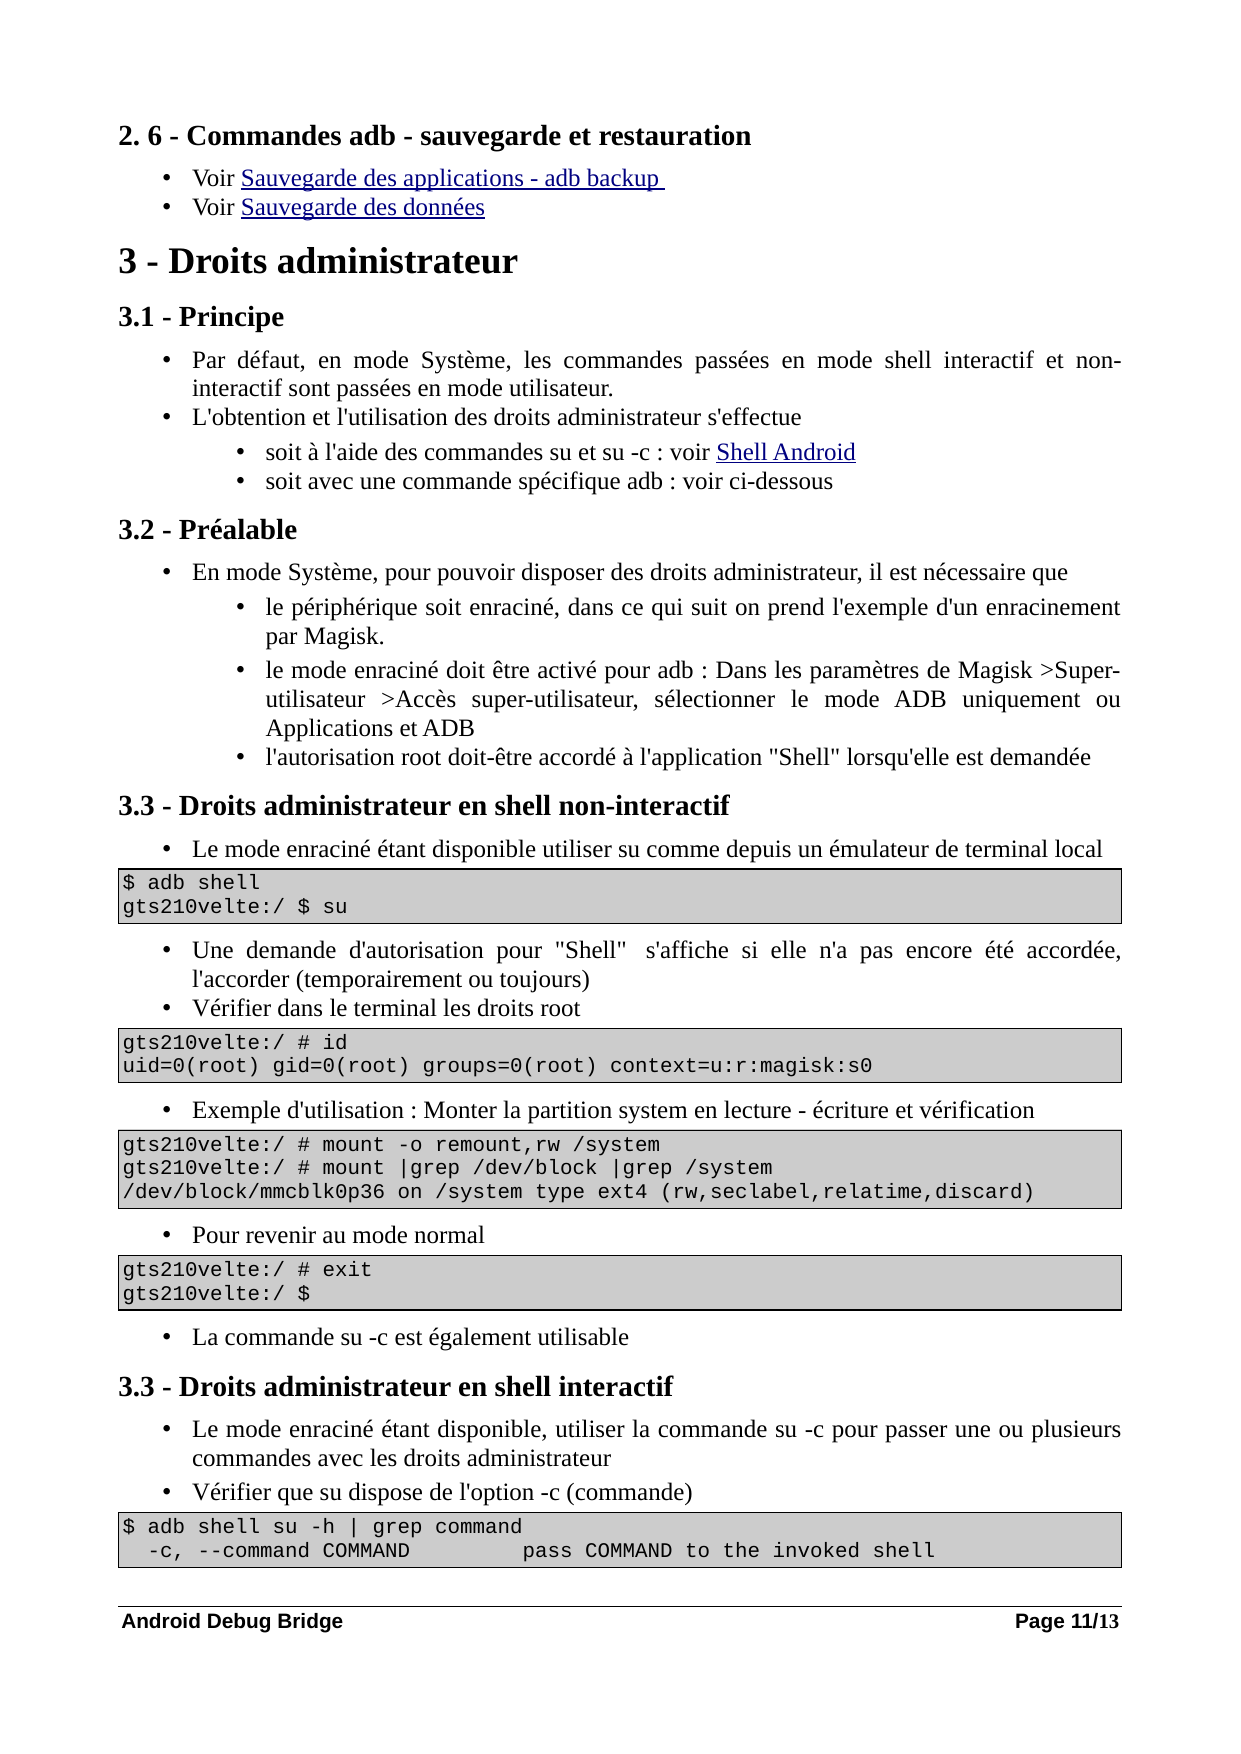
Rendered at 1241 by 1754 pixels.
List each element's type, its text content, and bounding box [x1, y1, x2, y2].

list Voir Sauvegarde des applications - adb backup [162, 163, 1122, 192]
text -c, --command COMMAND pass COMMAND to the invoked shell [119, 1536, 1121, 1567]
list Pour revenir au mode normal [162, 1220, 1122, 1249]
text gts210velte:/ $ su [119, 892, 1121, 923]
text gts210velte:/ # mount |grep /dev/block |grep /system [119, 1153, 1121, 1177]
subtitle 2. 6 - Commandes adb - sauvegarde et restauration [118, 118, 1122, 152]
list Par défaut, en mode Système, les commandes passées en mode shell interactif et non-interactif sont passées en mode utilisateur. [162, 345, 1122, 402]
list soit avec une commande spécifique adb : voir ci-dessous [236, 466, 1122, 494]
text gts210velte:/ # id [119, 1029, 1121, 1051]
text gts210velte:/ # exit [119, 1256, 1121, 1279]
list En mode Système, pour pouvoir disposer des droits administrateur, il est nécessaire que [162, 557, 1122, 586]
subtitle 3.3 - Droits administrateur en shell non-interactif [118, 788, 1122, 822]
subtitle 3.3 - Droits administrateur en shell interactif [118, 1369, 1122, 1402]
text gts210velte:/ # mount -o remount,rw /system [119, 1131, 1121, 1153]
list Vérifier dans le terminal les droits root [162, 993, 1122, 1022]
text $ adb shell su -h | grep command [119, 1513, 1121, 1536]
list le mode enraciné doit être activé pour adb : Dans les paramètres de Magisk >Super-utilisateur >Accès super-utilisateur, sélectionner le mode ADB uniquement ou Applications et ADB [236, 656, 1122, 742]
text $ adb shell [119, 870, 1121, 892]
text uid=0(root) gid=0(root) groups=0(root) context=u:r:magisk:s0 [119, 1051, 1121, 1082]
list le périphérique soit enraciné, dans ce qui suit on prend l'exemple d'un enracinement par Magisk. [236, 592, 1122, 650]
list Une demande d'autorisation pour "Shell" s'affiche si elle n'a pas encore été accordée, l'accorder (temporairement ou toujours) [162, 936, 1122, 993]
list Exemple d'utilisation : Monter la partition system en lecture - écriture et vérification [162, 1095, 1122, 1124]
list Le mode enraciné étant disponible utiliser su comme depuis un émulateur de terminal local [162, 834, 1122, 862]
list Vérifier que su dispose de l'option -c (commande) [162, 1477, 1122, 1506]
list Voir Sauvegarde des données [162, 192, 1122, 221]
list La commande su -c est également utilisable [162, 1322, 1122, 1351]
text gts210velte:/ $ [119, 1279, 1121, 1309]
list Le mode enraciné étant disponible, utiliser la commande su -c pour passer une ou plusieurs commandes avec les droits administrateur [162, 1414, 1122, 1472]
text /dev/block/mmcblk0p36 on /system type ext4 (rw,seclabel,relatime,discard) [119, 1177, 1121, 1208]
list L'obtention et l'utilisation des droits administrateur s'effectue [162, 402, 1122, 431]
list l'autorisation root doit-être accordé à l'application "Shell" lorsqu'elle est demandée [236, 742, 1122, 771]
list soit à l'aide des commandes su et su -c : voir Shell Android [236, 437, 1122, 466]
subtitle 3.2 - Préalable [118, 512, 1122, 546]
subtitle 3 - Droits administrateur [118, 239, 1122, 282]
subtitle 3.1 - Principe [118, 299, 1122, 333]
